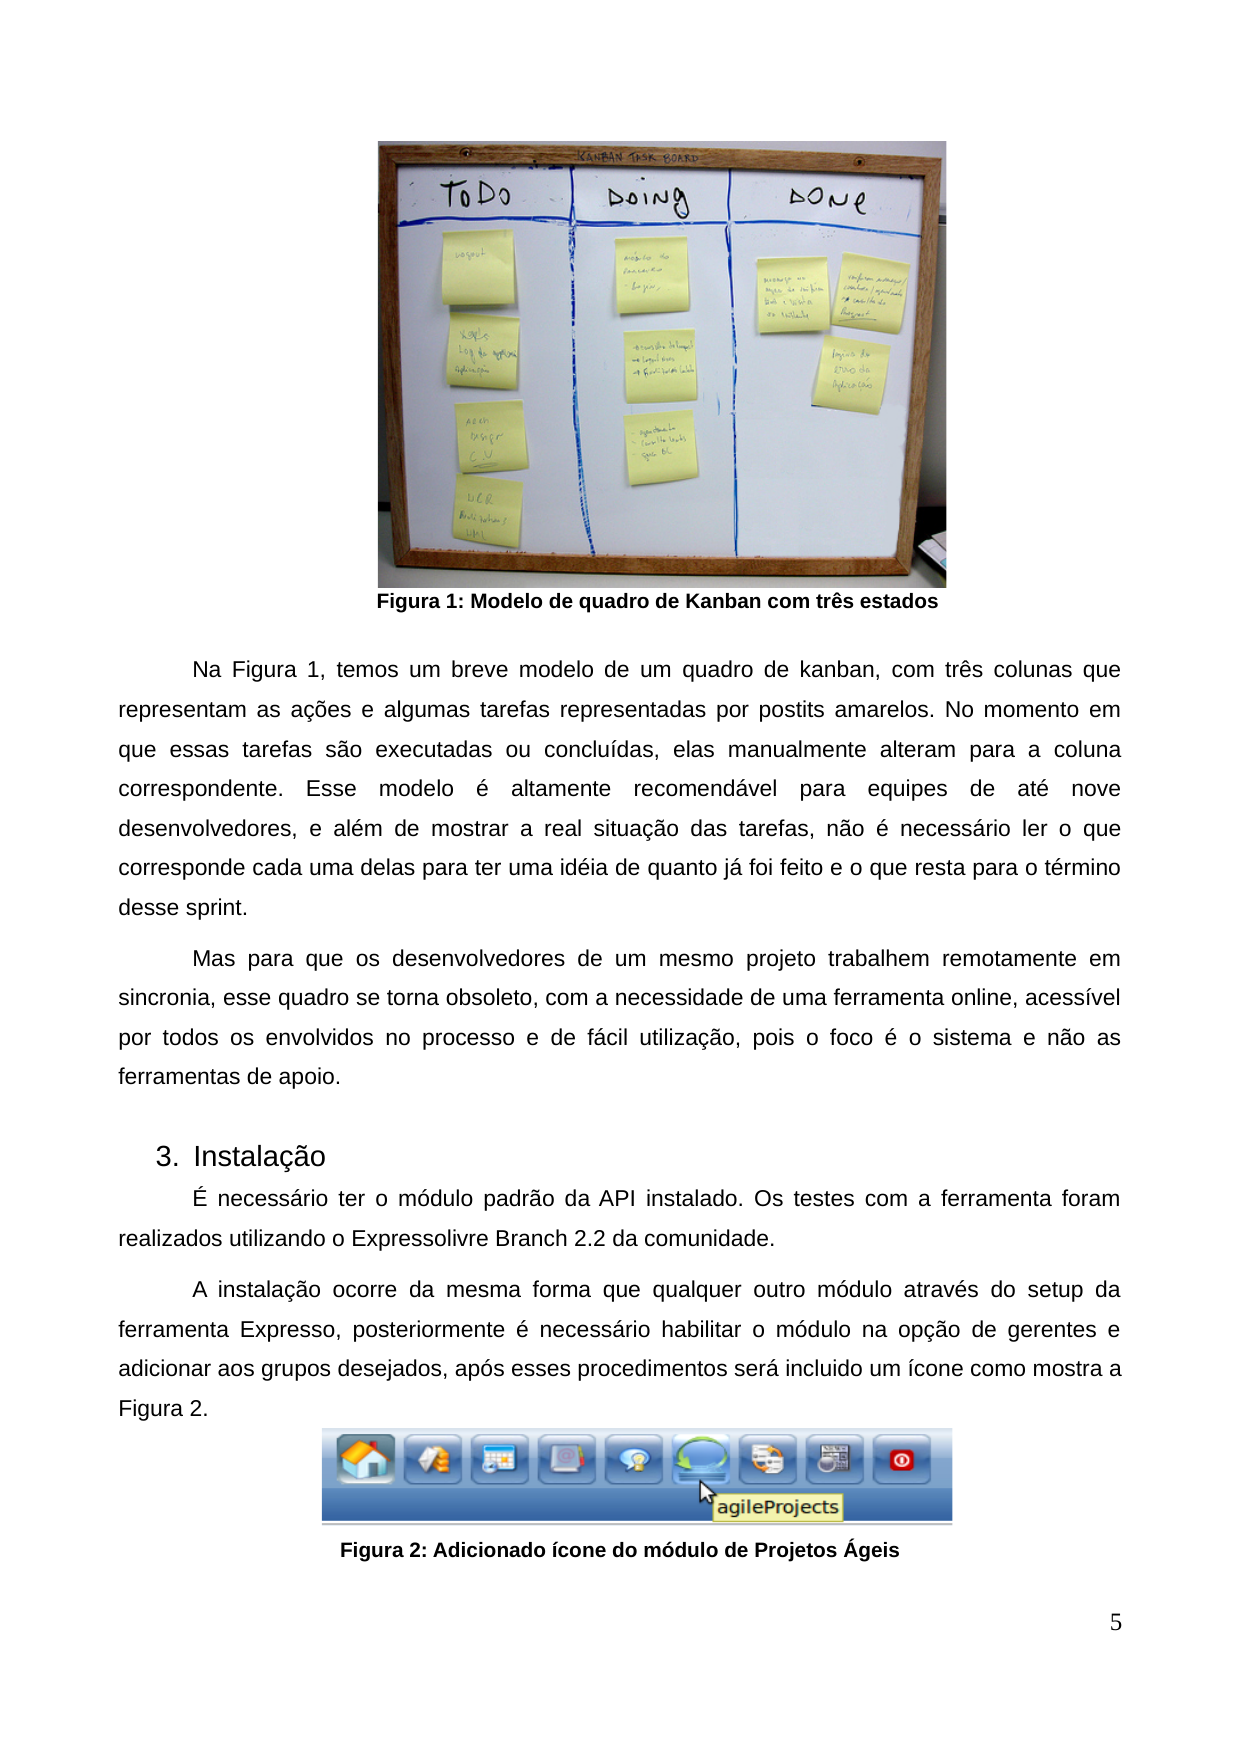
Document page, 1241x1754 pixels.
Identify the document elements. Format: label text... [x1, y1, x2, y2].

subtitle Instalação [155, 1139, 1122, 1173]
text A instalação ocorre da mesma forma que qualquer outro módulo através do setup da ferramenta Expresso, posteriormente é necessário habilitar o módulo na opção de gerentes e adicionar aos grupos desejados, após esses procedimentos será incluido um ícone como mostra a Figura 2. [118, 1276, 1122, 1421]
picture [321, 1428, 953, 1526]
text É necessário ter o módulo padrão da API instalado. Os testes com a ferramenta foram realizados utilizando o Expressolivre Branch 2.2 da comunidade. [118, 1185, 1122, 1251]
text Mas para que os desenvolvedores de um mesmo projeto trabalhem remotamente em sincronia, esse quadro se torna obsoleto, com a necessidade de uma ferramenta online, acessível por todos os envolvidos no processo e de fácil utilização, pois o foco é o sistema e não as ferramentas de apoio. [118, 945, 1122, 1090]
text Na Figura 1, temos um breve modelo de um quadro de kanban, com três colunas que representam as ações e algumas tarefas representadas por postits amarelos. No momento em que essas tarefas são executadas ou concluídas, elas manualmente alteram para a coluna correspondente. Esse modelo é altamente recomendável para equipes de até nove desenvolvedores, e além de mostrar a real situação das tarefas, não é necessário ler o que corresponde cada uma delas para ter uma idéia de quanto já foi feito e o que resta para o término desse sprint. [118, 654, 1122, 920]
text Figura 1: Modelo de quadro de Kanban com três estados [155, 563, 1122, 613]
text Figura 2: Adicionado ícone do módulo de Projetos Ágeis [118, 1471, 1122, 1562]
picture [377, 141, 947, 588]
